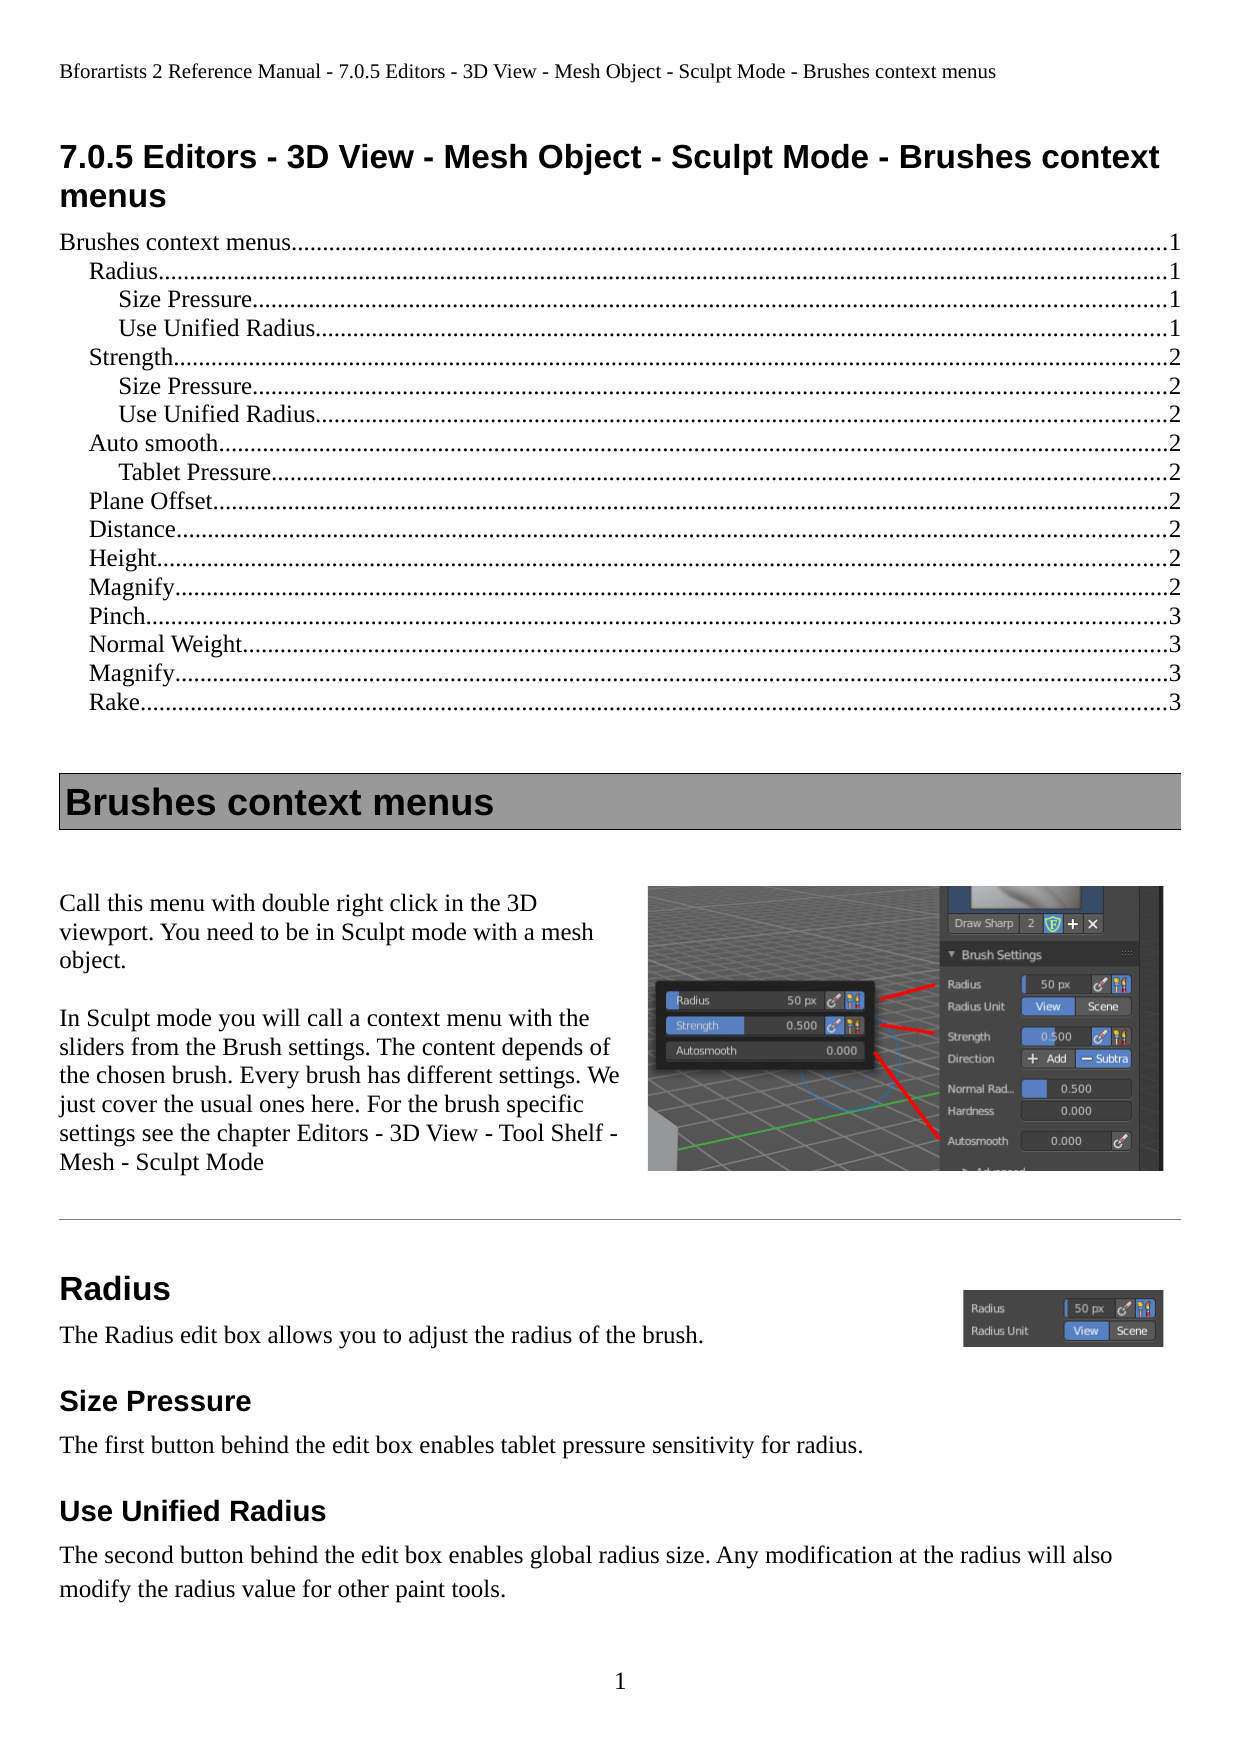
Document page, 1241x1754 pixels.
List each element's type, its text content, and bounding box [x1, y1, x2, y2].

text Radius 1 [88, 256, 1181, 284]
text Normal Weight 3 [88, 629, 1181, 658]
text In Sculpt mode you will call a context menu with the sliders from the Brush settings. The content depends of the chosen brush. Every brush has different settings. We just cover the usual ones here. For the brush specific settings see the chapter Editors - 3D View - Tool Shelf - Mesh - Sculpt Mode [59, 1003, 1181, 1175]
subtitle Size Pressure [59, 1384, 1181, 1418]
text Magnify 3 [88, 658, 1181, 687]
subtitle 7.0.5 Editors - 3D View - Mesh Object - Sculpt Mode - Brushes context menus [59, 138, 1181, 214]
picture [963, 1290, 1164, 1347]
text Distance 2 [88, 514, 1181, 543]
text The second button behind the edit box enables global radius size. Any modification at the radius will also modify the radius value for other paint tools. [59, 1540, 1181, 1603]
text Plane Offset 2 [88, 486, 1181, 514]
text Size Pressure 1 [118, 284, 1181, 313]
text Brushes context menus 1 [59, 227, 1181, 256]
text Magnify 2 [88, 572, 1181, 601]
text Height 2 [88, 543, 1181, 572]
picture [647, 886, 1164, 1171]
subtitle Use Unified Radius [59, 1494, 1181, 1528]
subtitle Radius [59, 1269, 1181, 1308]
text Rake 3 [88, 687, 1181, 716]
text Use Unified Radius 1 [118, 313, 1181, 342]
text Use Unified Radius 2 [118, 399, 1181, 428]
text Size Pressure 2 [118, 371, 1181, 399]
text Auto smooth 2 [88, 428, 1181, 457]
text The Radius edit box allows you to adjust the radius of the brush. [59, 1320, 1181, 1349]
table_header Brushes context menus [60, 774, 1181, 829]
text Tablet Pressure 2 [118, 457, 1181, 486]
text Strength 2 [88, 342, 1181, 371]
text Pinch 3 [88, 601, 1181, 629]
text Call this menu with double right click in the 3D viewport. You need to be in Sculpt mode with a mesh object. [59, 888, 647, 974]
text The first button behind the edit box enables tablet pressure sensitivity for radius. [59, 1430, 1181, 1459]
